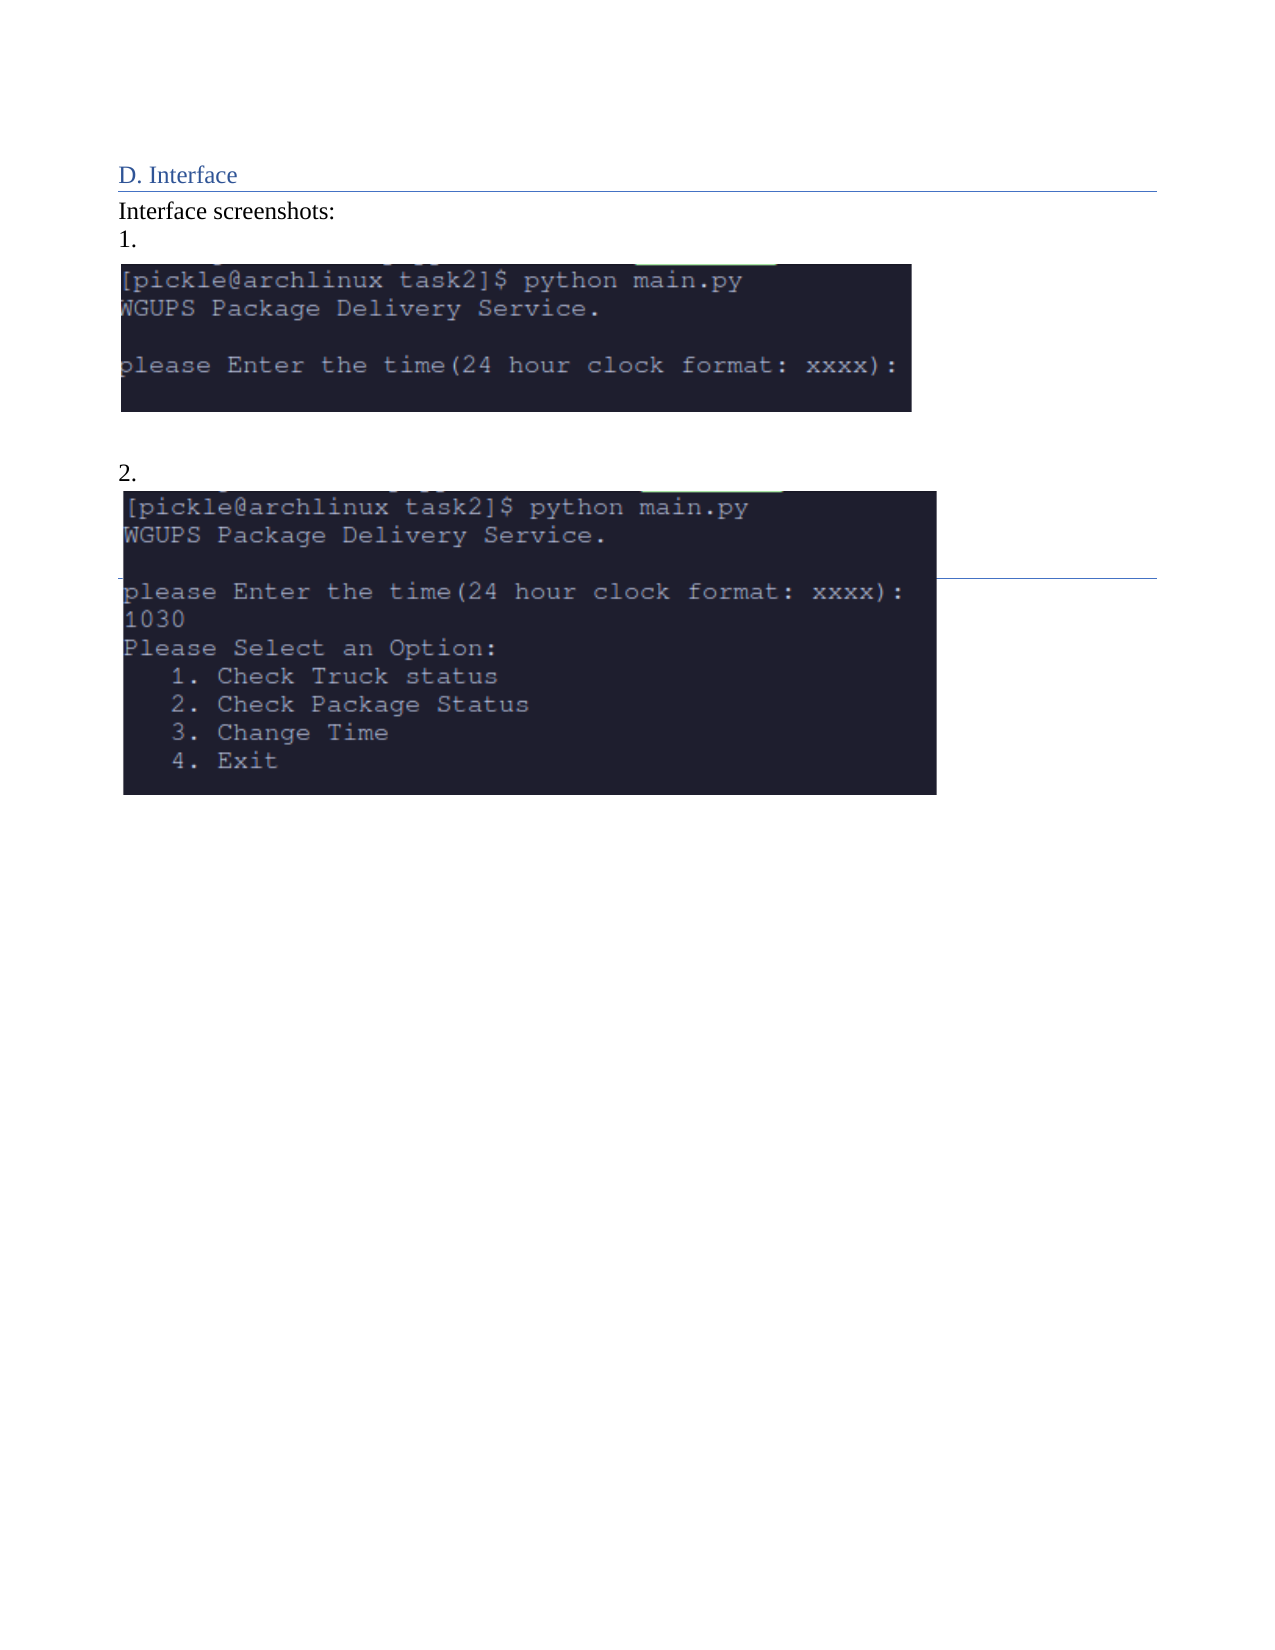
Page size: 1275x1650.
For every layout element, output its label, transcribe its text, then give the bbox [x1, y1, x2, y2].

text 2. [118, 458, 1157, 486]
text 1. [118, 224, 1157, 253]
picture [122, 491, 937, 795]
subtitle D. Interface [118, 160, 1157, 191]
picture [121, 264, 912, 412]
text Interface screenshots: [118, 196, 1157, 224]
